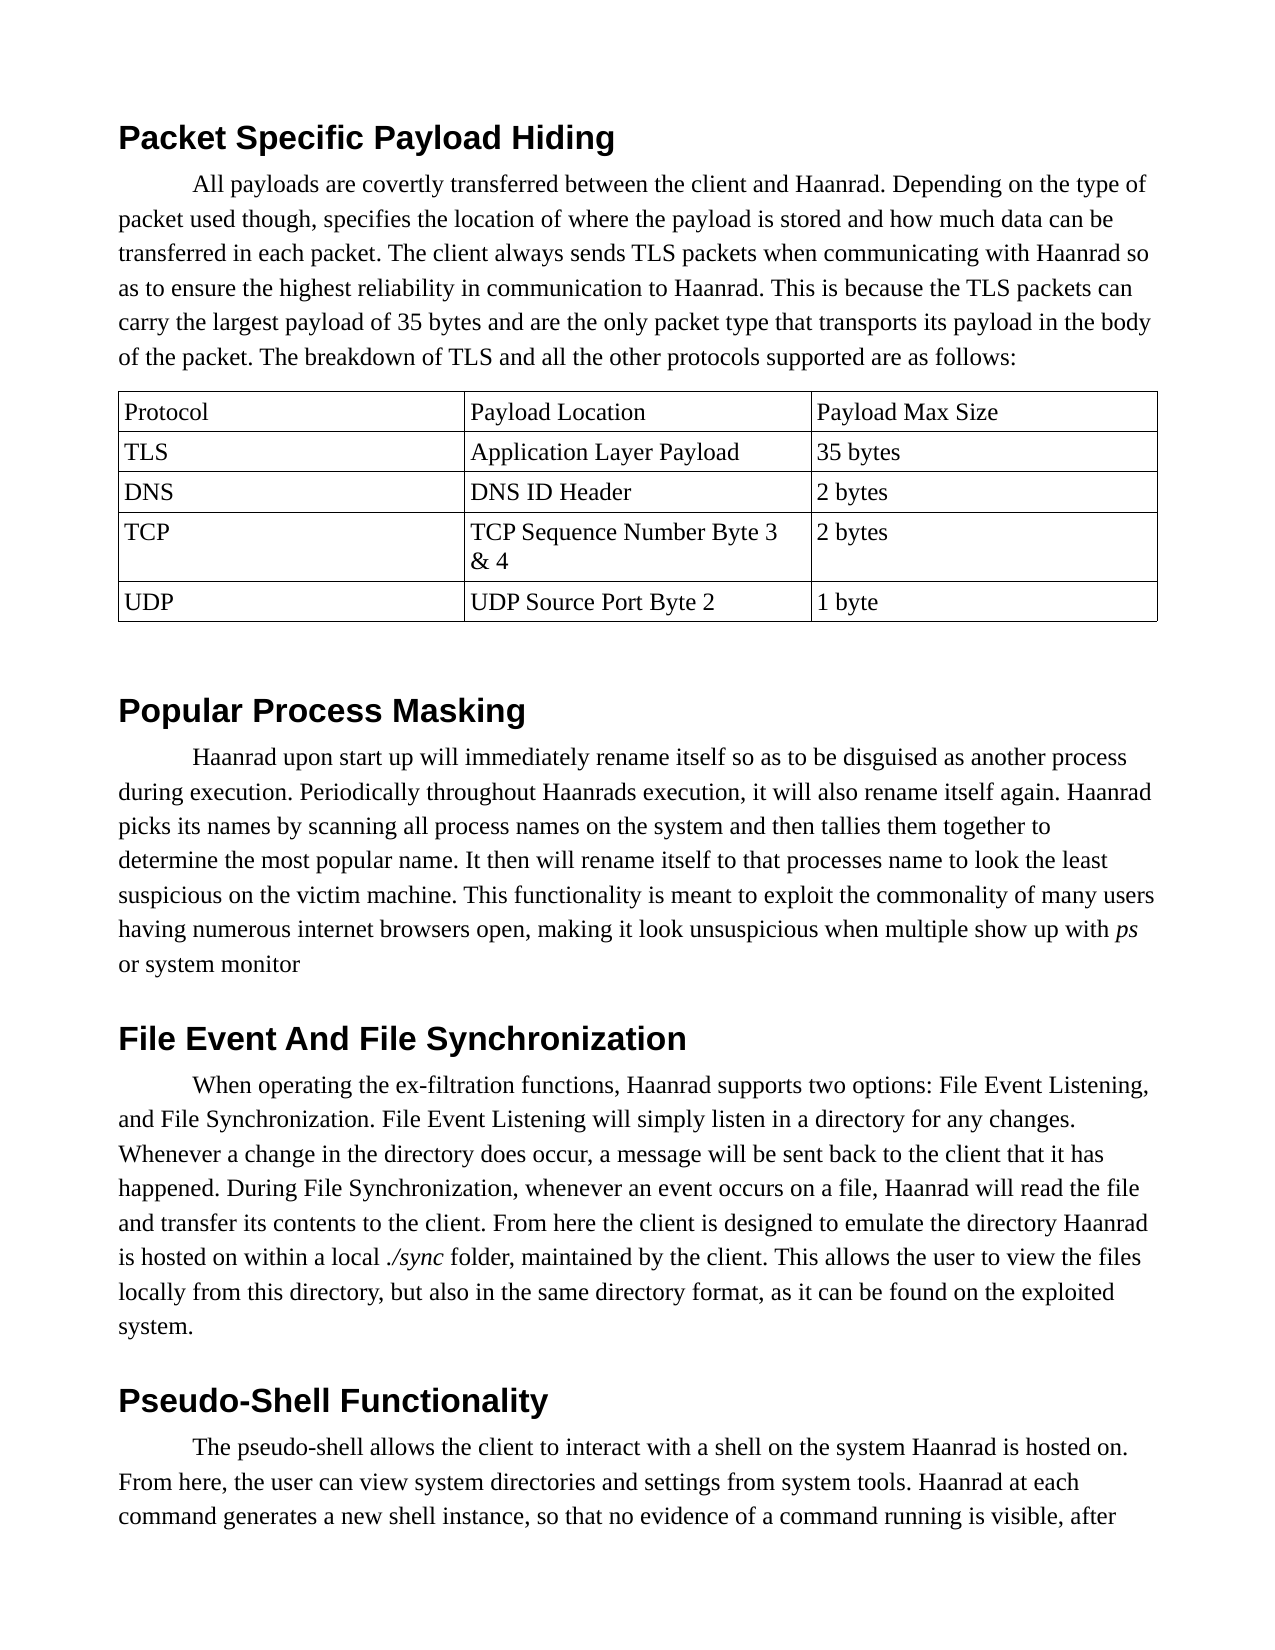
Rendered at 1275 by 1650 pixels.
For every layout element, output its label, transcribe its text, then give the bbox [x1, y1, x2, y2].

table_header Payload Max Size [812, 392, 1157, 431]
subtitle Pseudo-Shell Functionality [118, 1381, 1157, 1420]
table_cell 2 bytes [812, 513, 1157, 581]
text All payloads are covertly transferred between the client and Haanrad. Depending on the type of packet used though, specifies the location of where the payload is stored and how much data can be transferred in each packet. The client always sends TLS packets when communicating with Haanrad so as to ensure the highest reliability in communication to Haanrad. This is because the TLS packets can carry the largest payload of 35 bytes and are the only packet type that transports its payload in the body of the packet. The breakdown of TLS and all the other protocols supported are as follows: [118, 169, 1157, 370]
text Haanrad upon start up will immediately rename itself so as to be disguised as another process during execution. Periodically throughout Haanrads execution, it will also rename itself again. Haanrad picks its names by scanning all process names on the system and then tallies them together to determine the most popular name. It then will rename itself to that processes name to look the least suspicious on the victim machine. This functionality is meant to exploit the commonality of many users having numerous internet browsers open, making it look unsuspicious when multiple show up with ps or system monitor [118, 742, 1157, 978]
text The pseudo-shell allows the client to interact with a shell on the system Haanrad is hosted on. From here, the user can view system directories and settings from system tools. Haanrad at each command generates a new shell instance, so that no evidence of a command running is visible, after [118, 1432, 1157, 1530]
table_header Protocol [119, 392, 464, 431]
subtitle Packet Specific Payload Hiding [118, 118, 1157, 157]
table_cell UDP [119, 582, 464, 621]
table_cell 35 bytes [812, 432, 1157, 471]
table_cell Application Layer Payload [465, 432, 811, 471]
subtitle File Event And File Synchronization [118, 1019, 1157, 1058]
table_cell TCP [119, 513, 464, 581]
table_header Payload Location [465, 392, 811, 431]
table_cell 2 bytes [812, 472, 1157, 512]
table_cell DNS ID Header [465, 472, 811, 512]
table_cell DNS [119, 472, 464, 512]
table_cell TCP Sequence Number Byte 3 & 4 [465, 513, 811, 581]
text When operating the ex-filtration functions, Haanrad supports two options: File Event Listening, and File Synchronization. File Event Listening will simply listen in a directory for any changes. Whenever a change in the directory does occur, a message will be sent back to the client that it has happened. During File Synchronization, whenever an event occurs on a file, Haanrad will read the file and transfer its contents to the client. From here the client is designed to emulate the directory Haanrad is hosted on within a local ./sync folder, maintained by the client. This allows the user to view the files locally from this directory, but also in the same directory format, as it can be found on the exploited system. [118, 1070, 1157, 1340]
subtitle Popular Process Masking [118, 691, 1157, 730]
table_cell 1 byte [812, 582, 1157, 621]
table_cell TLS [119, 432, 464, 471]
table_cell UDP Source Port Byte 2 [465, 582, 811, 621]
